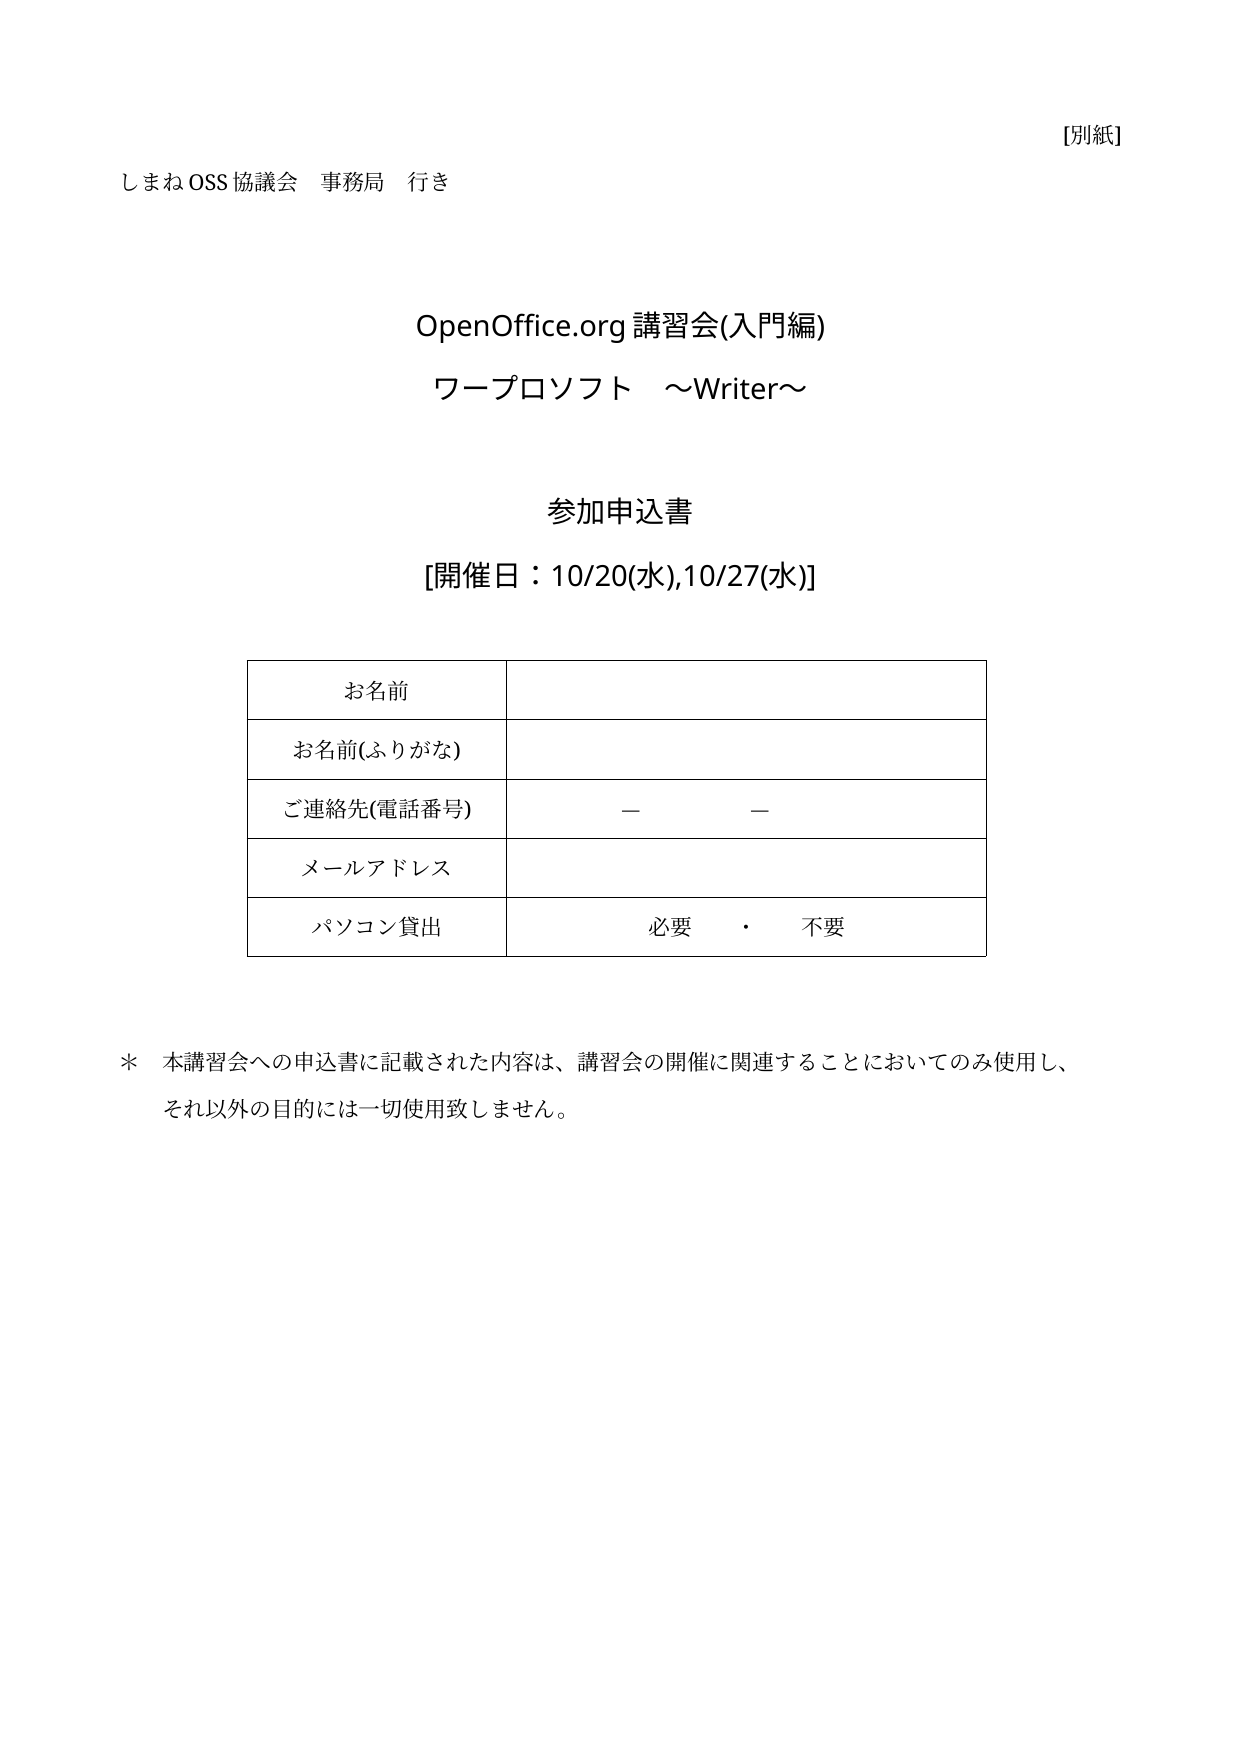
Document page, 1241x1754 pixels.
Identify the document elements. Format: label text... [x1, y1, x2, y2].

text 参加申込書 [118, 489, 1122, 531]
table_cell パソコン貸出 [248, 898, 506, 956]
text それ以外の目的には一切使用致しません。 [118, 1092, 1122, 1124]
table_cell お名前(ふりがな) [248, 720, 506, 778]
text ＊ 本講習会への申込書に記載された内容は、講習会の開催に関連することにおいてのみ使用し、 [118, 1045, 1122, 1077]
table_header お名前 [248, 661, 506, 719]
text [開催日：10/20(水),10/27(水)] [118, 552, 1122, 594]
text OpenOffice.org講習会(入門編) [118, 302, 1122, 344]
table_cell [507, 839, 986, 897]
table_cell — — [507, 780, 986, 837]
table_cell メールアドレス [248, 839, 506, 897]
table_cell ご連絡先(電話番号) [248, 780, 506, 837]
text しまねOSS協議会 事務局 行き [118, 165, 1122, 197]
table_cell 必要 ・ 不要 [507, 898, 986, 956]
table_cell [507, 720, 986, 778]
table_header [507, 661, 986, 719]
text [別紙] [118, 118, 1122, 150]
text ワープロソフト 〜Writer〜 [118, 366, 1122, 408]
